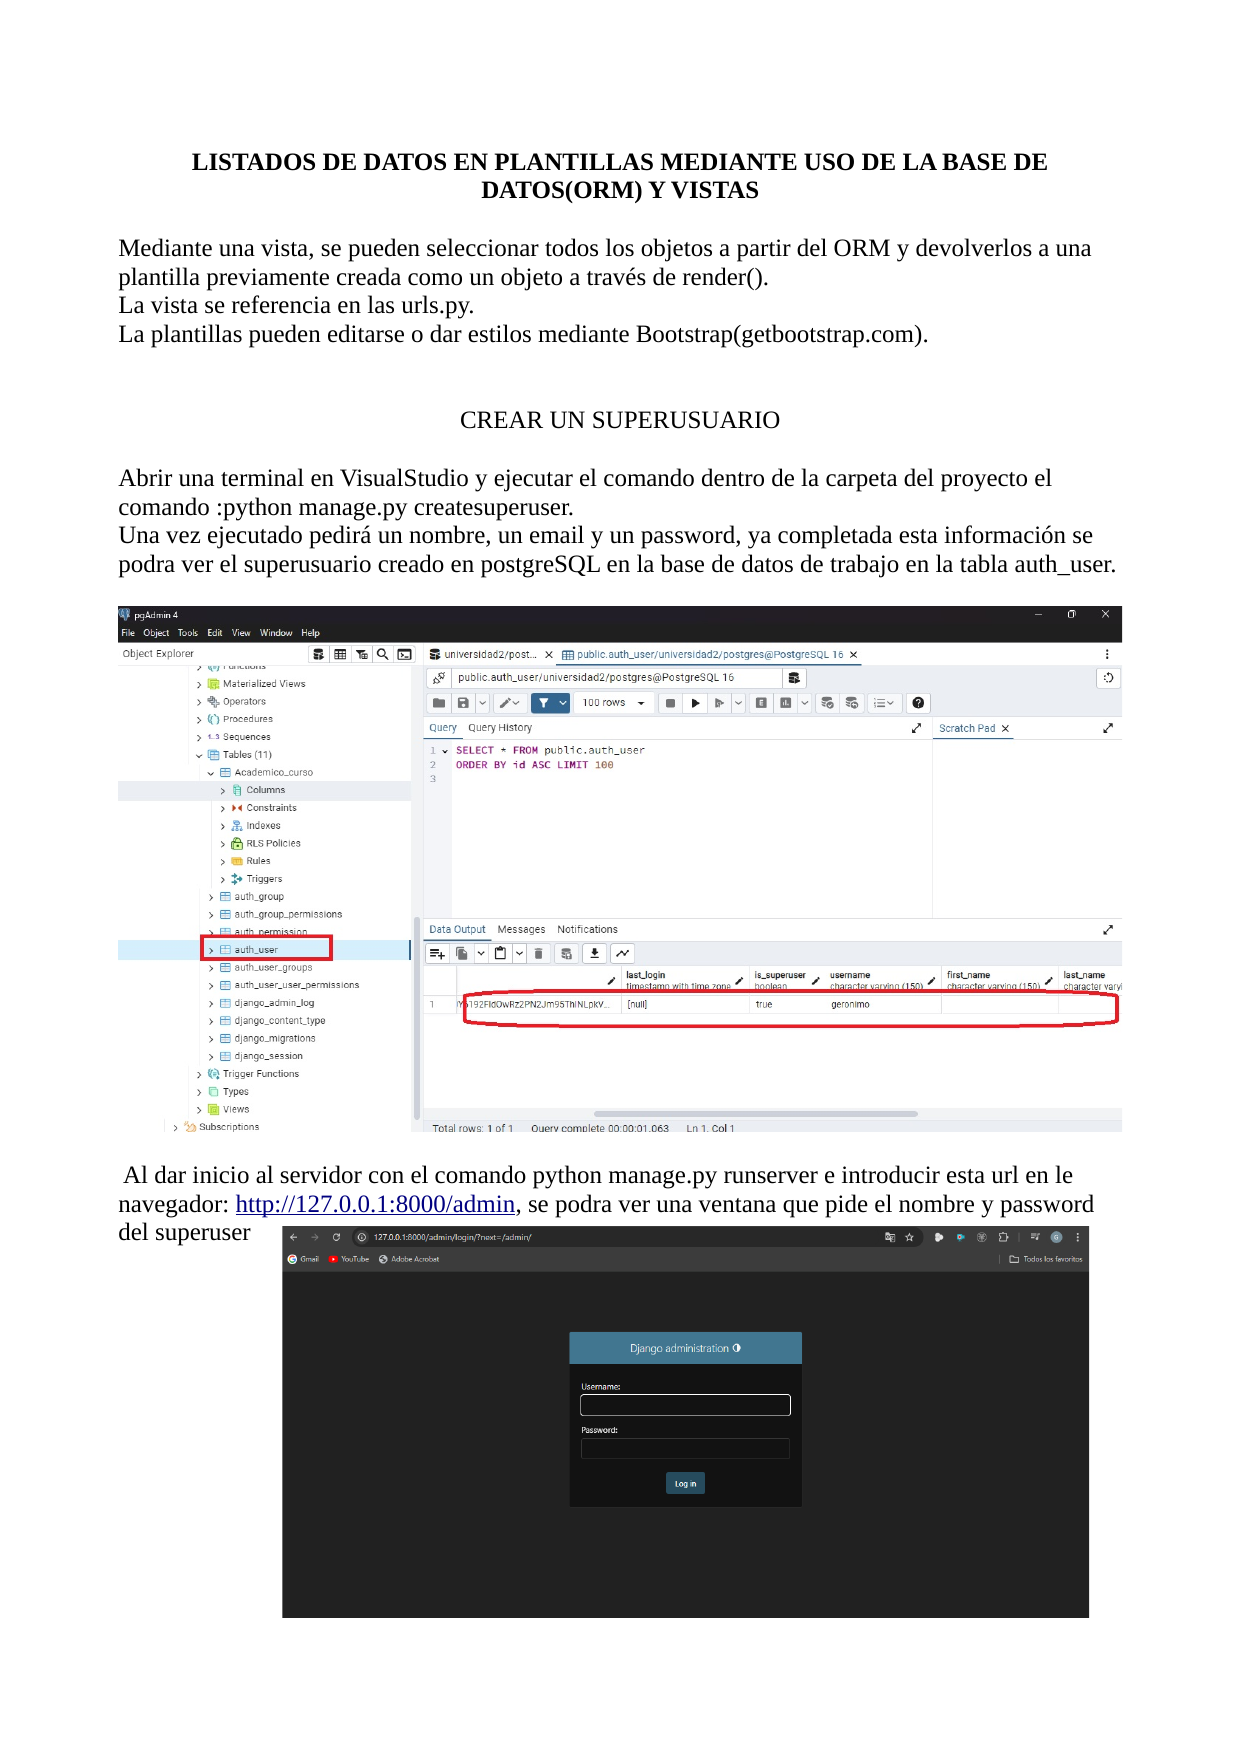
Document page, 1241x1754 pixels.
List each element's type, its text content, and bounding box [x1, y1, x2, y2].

text CREAR UN SUPERUSUARIO [118, 406, 1122, 434]
picture [282, 1226, 1090, 1618]
text La plantillas pueden editarse o dar estilos mediante Bootstrap(getbootstrap.com). [118, 319, 1122, 348]
text Mediante una vista, se pueden seleccionar todos los objetos a partir del ORM y devolverlos a una plantilla previamente creada como un objeto a través de render(). [118, 233, 1122, 291]
text Al dar inicio al servidor con el comando python manage.py runserver e introducir esta url en le navegador: http://127.0.0.1:8000/admin, se podra ver una ventana que pide el nombre y password del superuser [118, 1160, 1122, 1246]
picture [118, 606, 1123, 1132]
text Abrir una terminal en VisualStudio y ejecutar el comando dentro de la carpeta del proyecto el comando :python manage.py createsuperuser. [118, 463, 1122, 521]
text LISTADOS DE DATOS EN PLANTILLAS MEDIANTE USO DE LA BASE DE DATOS(ORM) Y VISTAS [118, 147, 1122, 204]
text Una vez ejecutado pedirá un nombre, un email y un password, ya completada esta información se podra ver el superusuario creado en postgreSQL en la base de datos de trabajo en la tabla auth_user. [118, 521, 1122, 578]
text La vista se referencia en las urls.py. [118, 291, 1122, 319]
